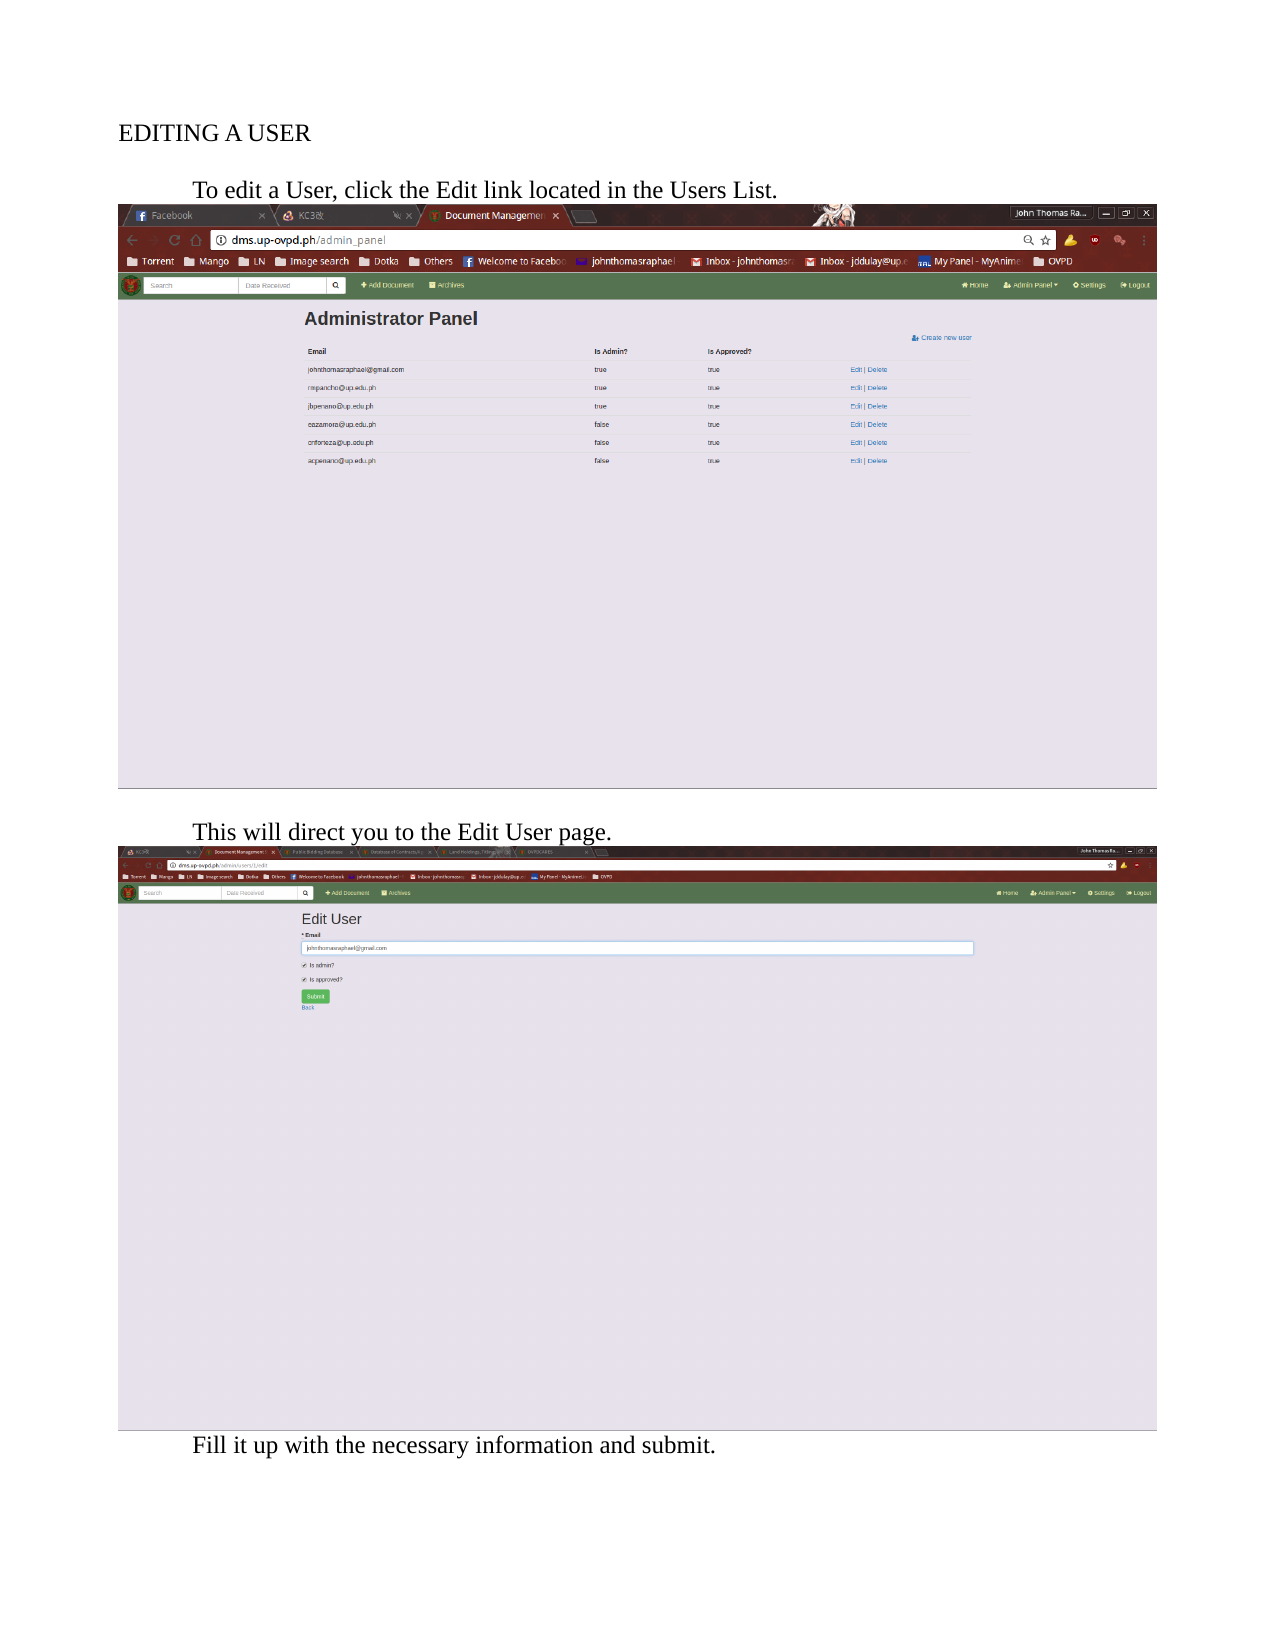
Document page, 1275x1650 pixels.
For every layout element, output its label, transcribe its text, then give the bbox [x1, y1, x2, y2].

text This will direct you to the Edit User page. [118, 817, 1157, 846]
text Fill it up with the necessary information and submit. [118, 1431, 1157, 1459]
text To edit a User, click the Edit link located in the Users List. [118, 176, 1157, 204]
picture [118, 204, 1157, 789]
picture [118, 846, 1157, 1431]
text EDITING A USER [118, 118, 1157, 147]
